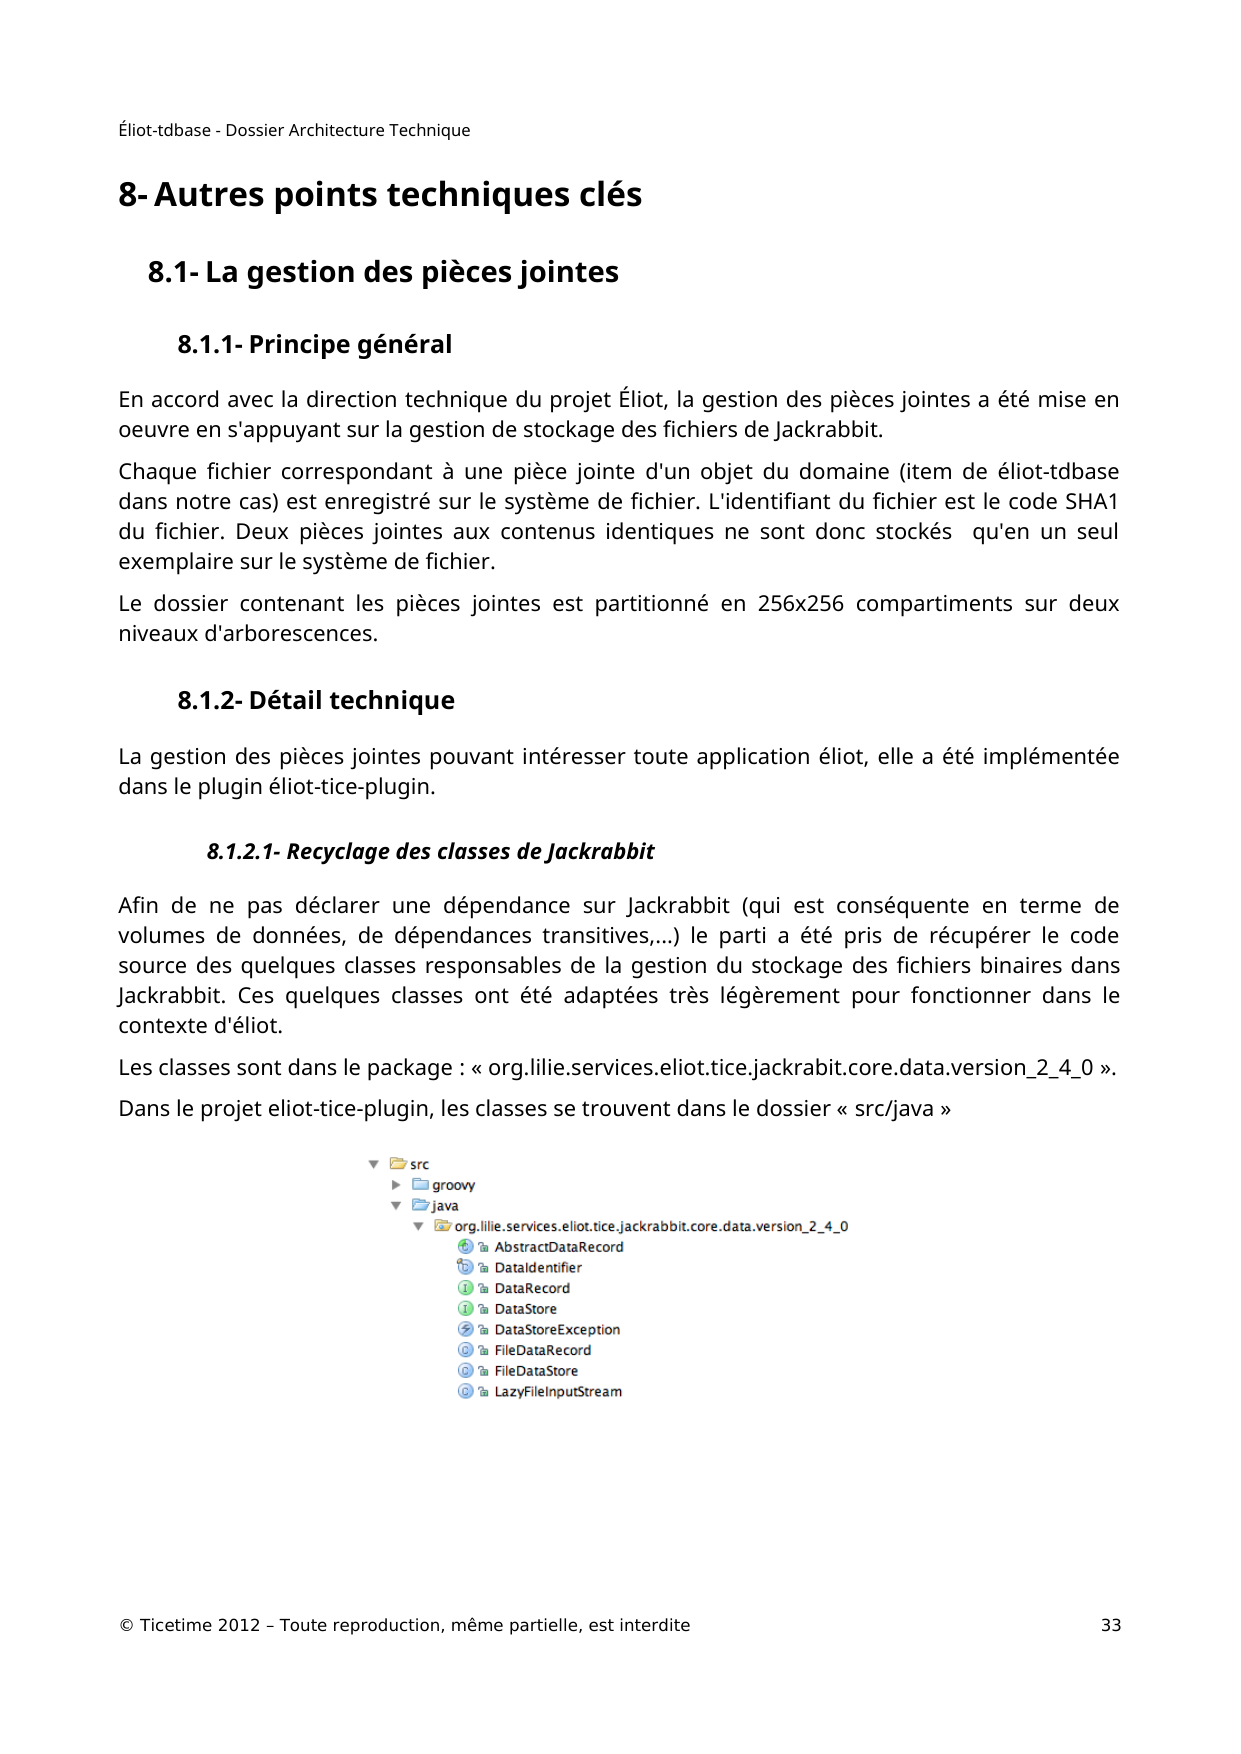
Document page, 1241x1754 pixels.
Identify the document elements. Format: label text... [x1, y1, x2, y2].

subtitle La gestion des pièces jointes [118, 251, 1122, 291]
picture [362, 1155, 878, 1404]
text Dans le projet eliot-tice-plugin, les classes se trouvent dans le dossier « src/java » [118, 1093, 1122, 1123]
text Le dossier contenant les pièces jointes est partitionné en 256x256 compartiments sur deux niveaux d'arborescences. [118, 588, 1122, 648]
text Chaque fichier correspondant à une pièce jointe d'un objet du domaine (item de éliot-tdbase dans notre cas) est enregistré sur le système de fichier. L'identifiant du fichier est le code SHA1 du fichier. Deux pièces jointes aux contenus identiques ne sont donc stockés qu'en un seul exemplaire sur le système de fichier. [118, 456, 1122, 576]
subtitle Détail technique [118, 683, 1122, 717]
subtitle Recyclage des classes de Jackrabbit [118, 836, 1122, 866]
text Les classes sont dans le package : « org.lilie.services.eliot.tice.jackrabit.core.data.version_2_4_0 ». [118, 1051, 1122, 1081]
text Afin de ne pas déclarer une dépendance sur Jackrabbit (qui est conséquente en terme de volumes de données, de dépendances transitives,...) le parti a été pris de récupérer le code source des quelques classes responsables de la gestion du stockage des fichiers binaires dans Jackrabbit. Ces quelques classes ont été adaptées très légèrement pour fonctionner dans le contexte d'éliot. [118, 890, 1122, 1040]
subtitle Principe général [118, 326, 1122, 360]
text La gestion des pièces jointes pouvant intéresser toute application éliot, elle a été implémentée dans le plugin éliot-tice-plugin. [118, 741, 1122, 801]
subtitle Autres points techniques clés [118, 171, 1122, 216]
text En accord avec la direction technique du projet Éliot, la gestion des pièces jointes a été mise en oeuvre en s'appuyant sur la gestion de stockage des fichiers de Jackrabbit. [118, 384, 1122, 444]
